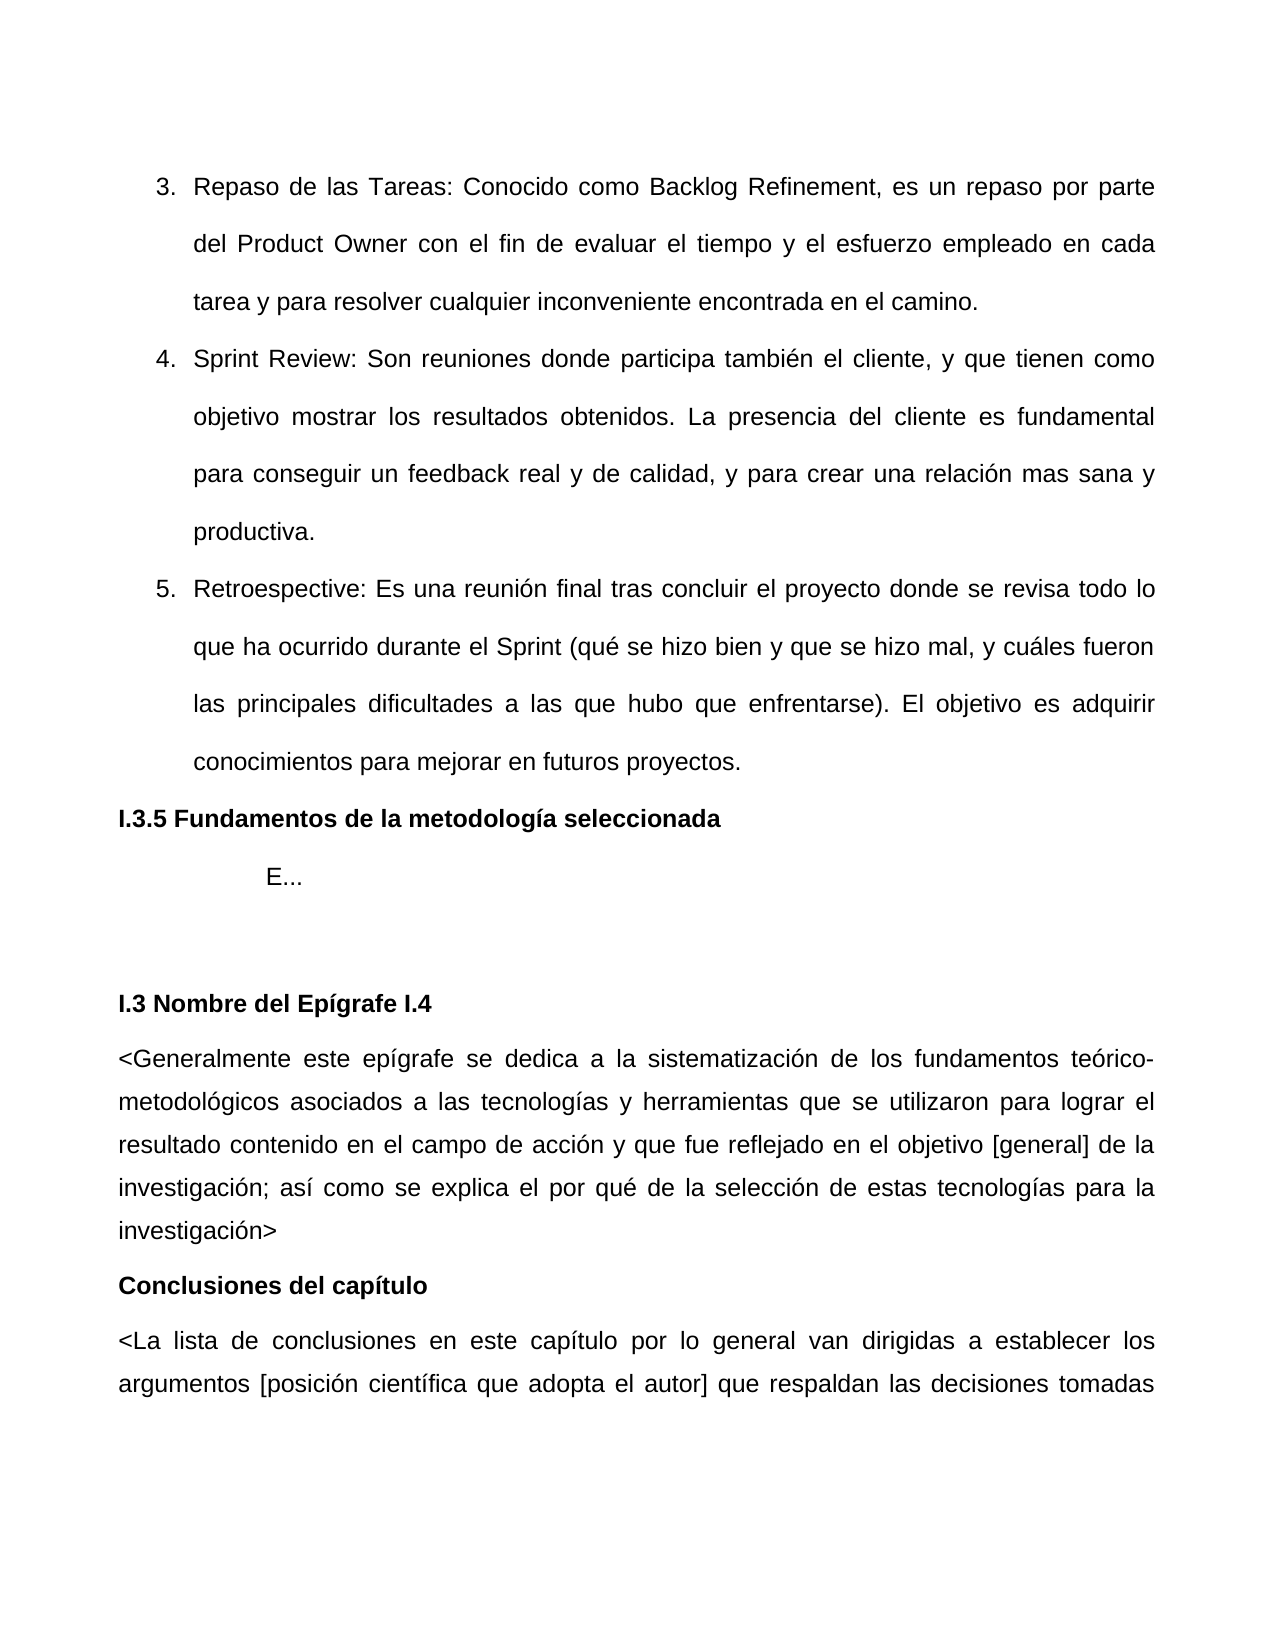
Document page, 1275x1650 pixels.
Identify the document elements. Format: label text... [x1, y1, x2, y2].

text <Generalmente este epígrafe se dedica a la sistematización de los fundamentos teórico-metodológicos asociados a las tecnologías y herramientas que se utilizaron para lograr el resultado contenido en el campo de acción y que fue reflejado en el objetivo [general] de la investigación; así como se explica el por qué de la selección de estas tecnologías para la investigación> [118, 1043, 1157, 1245]
subtitle I.3 Nombre del Epígrafe I.4 [118, 989, 1157, 1017]
text E... [118, 862, 1157, 891]
list Sprint Review: Son reuniones donde participa también el cliente, y que tienen como objetivo mostrar los resultados obtenidos. La presencia del cliente es fundamental para conseguir un feedback real y de calidad, y para crear una relación mas sana y productiva. [156, 344, 1157, 546]
text <La lista de conclusiones en este capítulo por lo general van dirigidas a establecer los argumentos [posición científica que adopta el autor] que respaldan las decisiones tomadas [118, 1326, 1157, 1398]
list Retroespective: Es una reunión final tras concluir el proyecto donde se revisa todo lo que ha ocurrido durante el Sprint (qué se hizo bien y que se hizo mal, y cuáles fueron las principales dificultades a las que hubo que enfrentarse). El objetivo es adquirir conocimientos para mejorar en futuros proyectos. [156, 574, 1157, 776]
list Repaso de las Tareas: Conocido como Backlog Refinement, es un repaso por parte del Product Owner con el fin de evaluar el tiempo y el esfuerzo empleado en cada tarea y para resolver cualquier inconveniente encontrada en el camino. [156, 172, 1157, 316]
subtitle Conclusiones del capítulo [118, 1271, 1157, 1300]
text I.3.5 Fundamentos de la metodología seleccionada [118, 804, 1157, 833]
